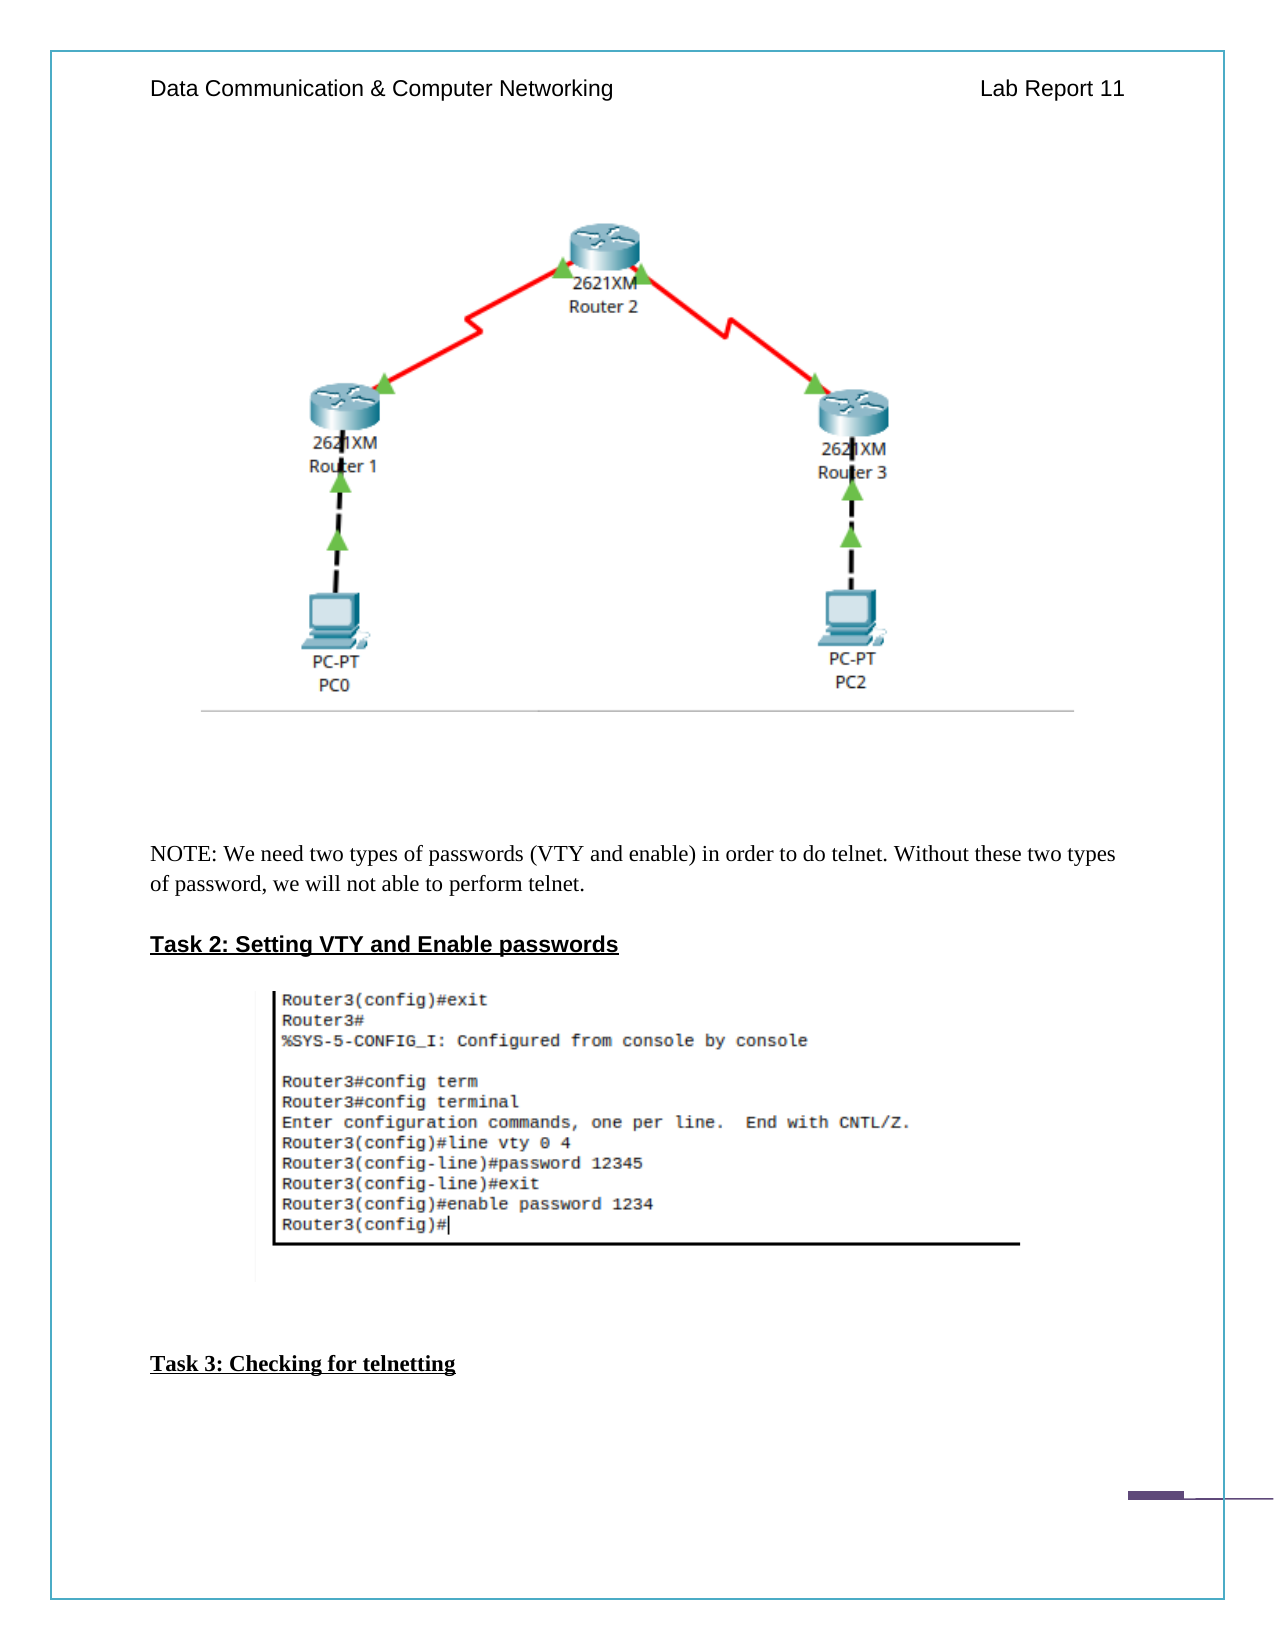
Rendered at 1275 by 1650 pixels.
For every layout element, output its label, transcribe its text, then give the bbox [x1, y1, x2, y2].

picture [200, 180, 1075, 712]
text Task 3: Checking for telnetting [150, 1350, 1125, 1376]
text Task 2: Setting VTY and Enable passwords [150, 931, 1125, 957]
text NOTE: We need two types of passwords (VTY and enable) in order to do telnet. Without these two types of password, we will not able to perform telnet. [150, 840, 1125, 897]
picture [254, 991, 1021, 1282]
